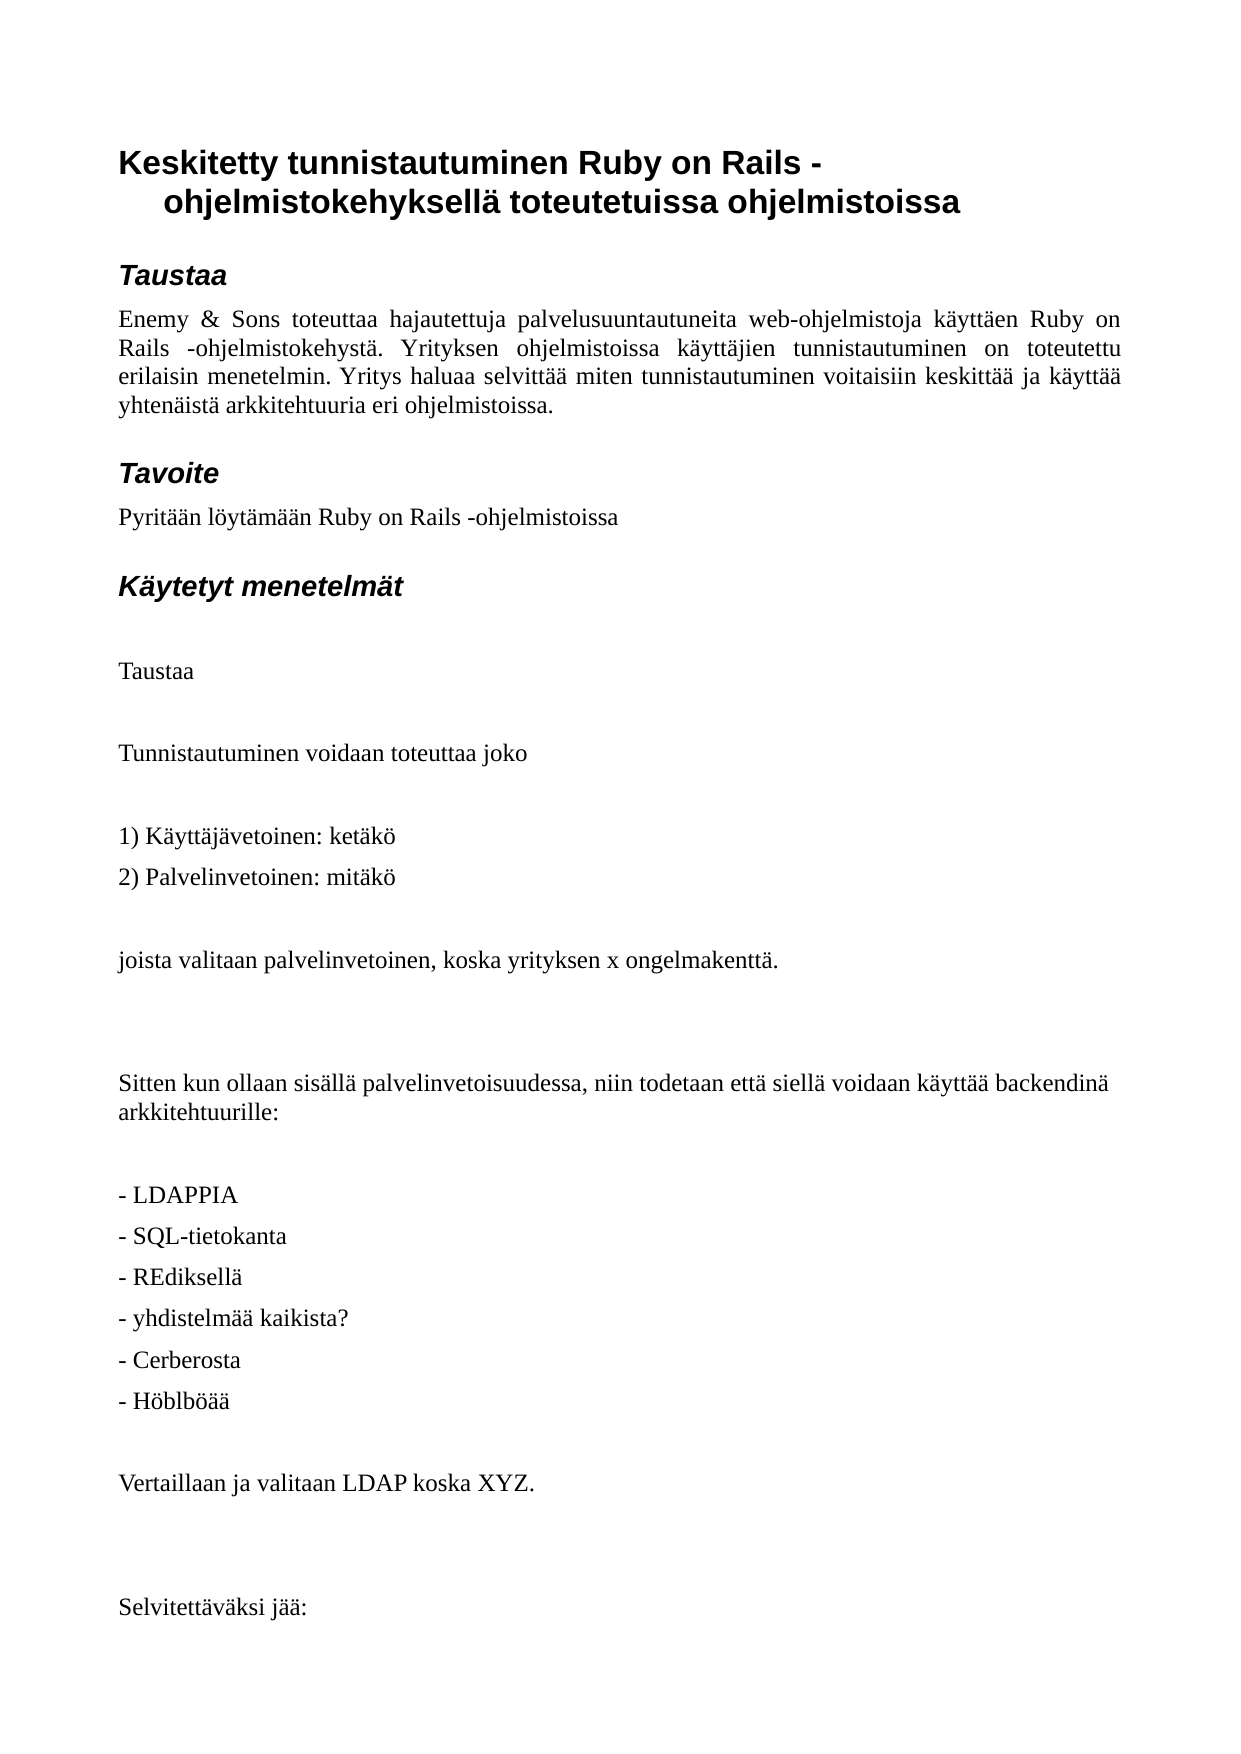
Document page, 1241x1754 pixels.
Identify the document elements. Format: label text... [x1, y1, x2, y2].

text 2) Palvelinvetoinen: mitäkö [118, 862, 1122, 891]
text Enemy & Sons toteuttaa hajautettuja palvelusuuntautuneita web-ohjelmistoja käyttäen Ruby on Rails -ohjelmistokehystä. Yrityksen ohjelmistoissa käyttäjien tunnistautuminen on toteutettu erilaisin menetelmin. Yritys haluaa selvittää miten tunnistautuminen voitaisiin keskittää ja käyttää yhtenäistä arkkitehtuuria eri ohjelmistoissa. [118, 304, 1122, 419]
text - yhdistelmää kaikista? [118, 1303, 1122, 1332]
subtitle Tavoite [118, 456, 1122, 490]
text Selvitettäväksi jää: [118, 1592, 1122, 1621]
text Pyritään löytämään Ruby on Rails -ohjelmistoissa [118, 502, 1122, 531]
subtitle Keskitetty tunnistautuminen Ruby on Rails -ohjelmistokehyksellä toteutetuissa ohjelmistoissa [118, 143, 1122, 220]
text - SQL-tietokanta [118, 1221, 1122, 1250]
text - Cerberosta [118, 1345, 1122, 1373]
text - REdiksellä [118, 1262, 1122, 1291]
text - LDAPPIA [118, 1180, 1122, 1208]
text - Höblböää [118, 1386, 1122, 1415]
subtitle Käytetyt menetelmät [118, 569, 1122, 602]
text joista valitaan palvelinvetoinen, koska yrityksen x ongelmakenttä. [118, 945, 1122, 973]
text Tunnistautuminen voidaan toteuttaa joko [118, 738, 1122, 767]
subtitle Taustaa [118, 258, 1122, 291]
text Vertaillaan ja valitaan LDAP koska XYZ. [118, 1468, 1122, 1497]
text Taustaa [118, 656, 1122, 685]
text 1) Käyttäjävetoinen: ketäkö [118, 821, 1122, 850]
text Sitten kun ollaan sisällä palvelinvetoisuudessa, niin todetaan että siellä voidaan käyttää backendinä arkkitehtuurille: [118, 1068, 1122, 1126]
